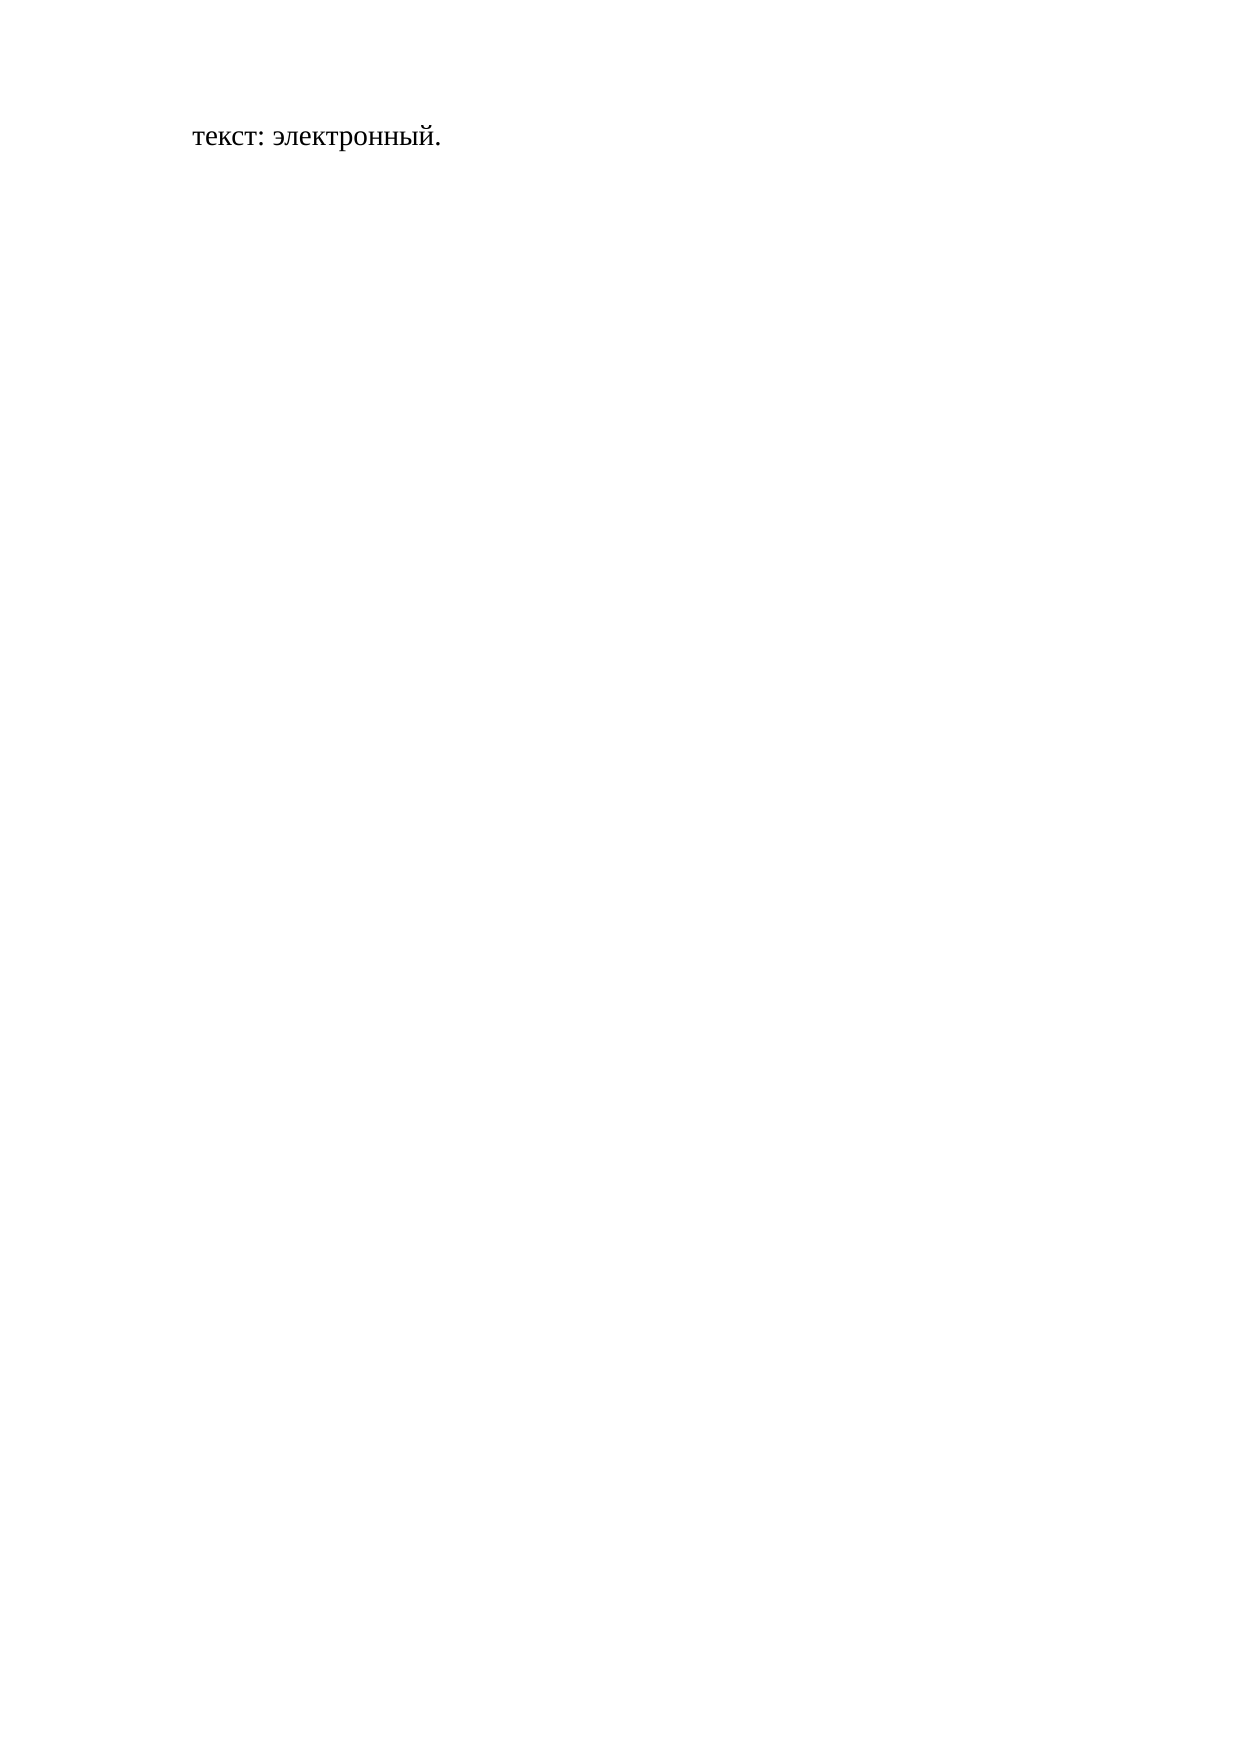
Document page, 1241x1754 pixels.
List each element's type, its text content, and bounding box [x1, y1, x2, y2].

list текст: электронный. [162, 118, 1123, 152]
